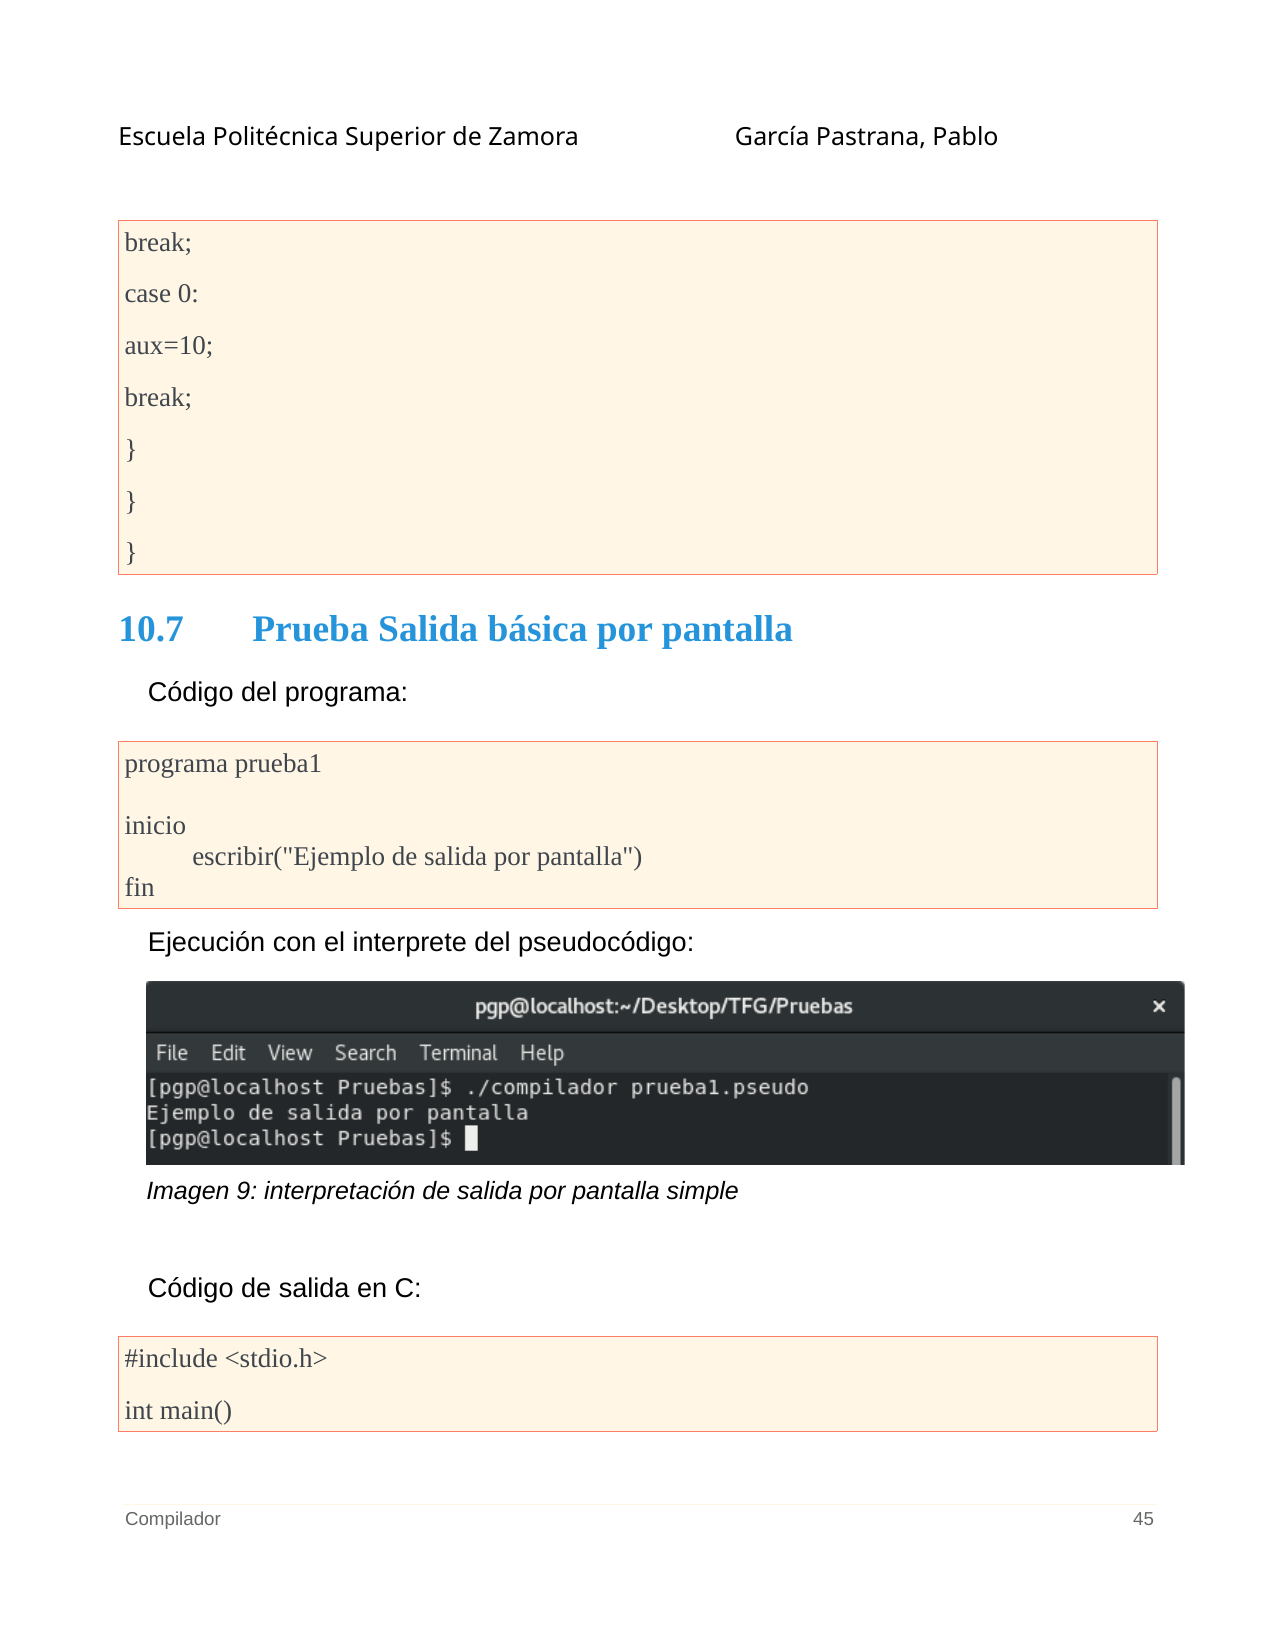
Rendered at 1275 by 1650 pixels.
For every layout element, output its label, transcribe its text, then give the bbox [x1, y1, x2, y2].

text aux=10; [119, 323, 1157, 361]
text Imagen 9: interpretación de salida por pantalla simple [146, 1165, 1185, 1204]
text Código del programa: [118, 676, 1157, 708]
text Código de salida en C: [118, 1272, 1157, 1303]
text case 0: [119, 271, 1157, 309]
text Ejecución con el interprete del pseudocódigo: [118, 926, 1157, 957]
subtitle Prueba Salida básica por pantalla [118, 606, 1157, 649]
text programa prueba1 inicio escribir("Ejemplo de salida por pantalla") fin [119, 742, 1157, 908]
text break; [119, 375, 1157, 412]
text } [119, 530, 1157, 574]
text } [119, 478, 1157, 516]
text } [119, 427, 1157, 464]
text break; [119, 221, 1157, 257]
text int main() [119, 1388, 1157, 1431]
picture [146, 981, 1185, 1165]
text #include <stdio.h> [119, 1337, 1157, 1373]
